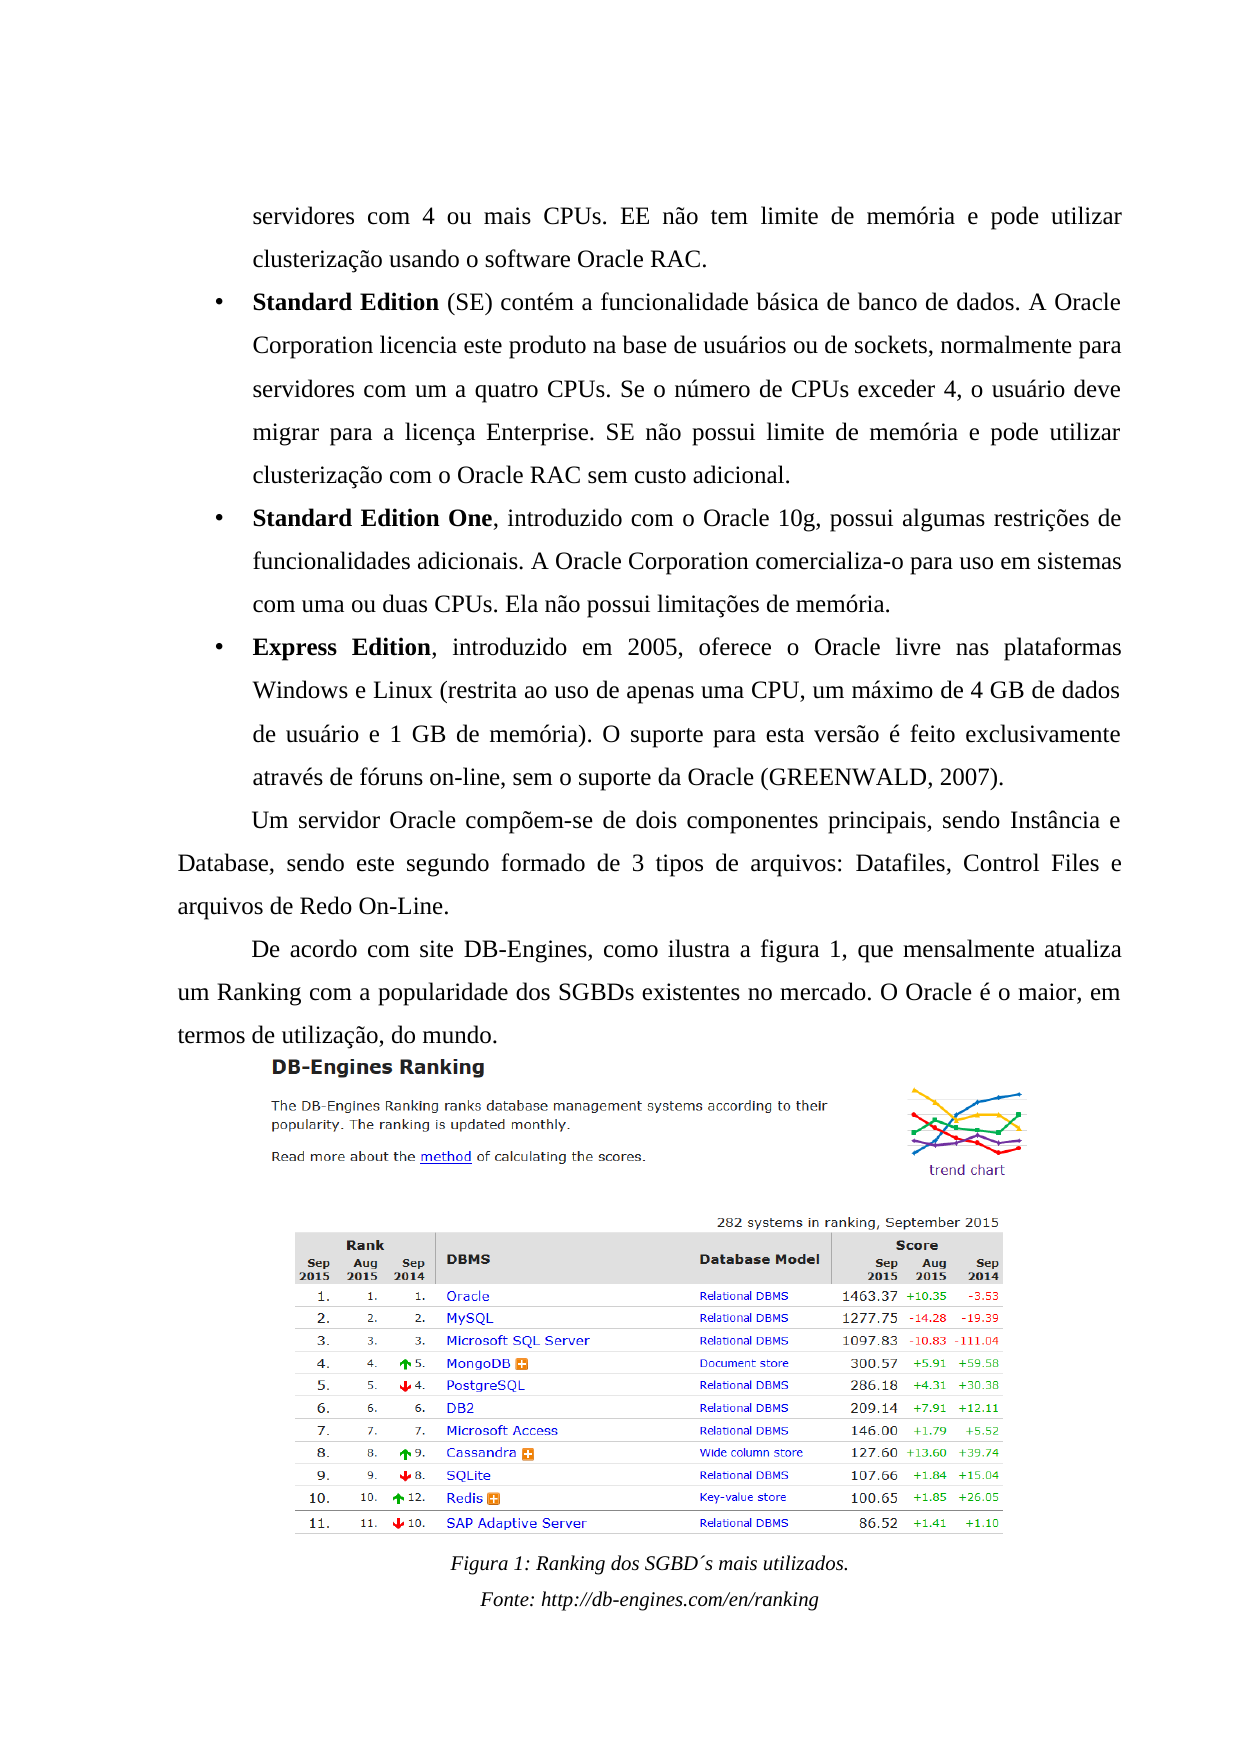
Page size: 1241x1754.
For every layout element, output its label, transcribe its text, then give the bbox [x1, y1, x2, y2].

list servidores com 4 ou mais CPUs. EE não tem limite de memória e pode utilizar clusterização usando o software Oracle RAC. [215, 201, 1122, 273]
list Standard Edition (SE) contém a funcionalidade básica de banco de dados. A Oracle Corporation licencia este produto na base de usuários ou de sockets, normalmente para servidores com um a quatro CPUs. Se o número de CPUs exceder 4, o usuário deve migrar para a licença Enterprise. SE não possui limite de memória e pode utilizar clusterização com o Oracle RAC sem custo adicional. [215, 287, 1122, 489]
list Standard Edition One, introduzido com o Oracle 10g, possui algumas restrições de funcionalidades adicionais. A Oracle Corporation comercializa-o para uso em sistemas com uma ou duas CPUs. Ela não possui limitações de memória. [215, 503, 1122, 618]
text Figura 1: Ranking dos SGBD´s mais utilizados. [177, 1551, 1122, 1575]
picture [264, 1056, 1037, 1536]
text De acordo com site DB-Engines, como ilustra a figura 1, que mensalmente atualiza um Ranking com a popularidade dos SGBDs existentes no mercado. O Oracle é o maior, em termos de utilização, do mundo. [177, 934, 1122, 1049]
text Um servidor Oracle compõem-se de dois componentes principais, sendo Instância e Database, sendo este segundo formado de 3 tipos de arquivos: Datafiles, Control Files e arquivos de Redo On-Line. [177, 805, 1122, 920]
text Fonte: http://db-engines.com/en/ranking [177, 1587, 1122, 1611]
list Express Edition, introduzido em 2005, oferece o Oracle livre nas plataformas Windows e Linux (restrita ao uso de apenas uma CPU, um máximo de 4 GB de dados de usuário e 1 GB de memória). O suporte para esta versão é feito exclusivamente através de fóruns on-line, sem o suporte da Oracle (GREENWALD, 2007). [215, 632, 1122, 791]
